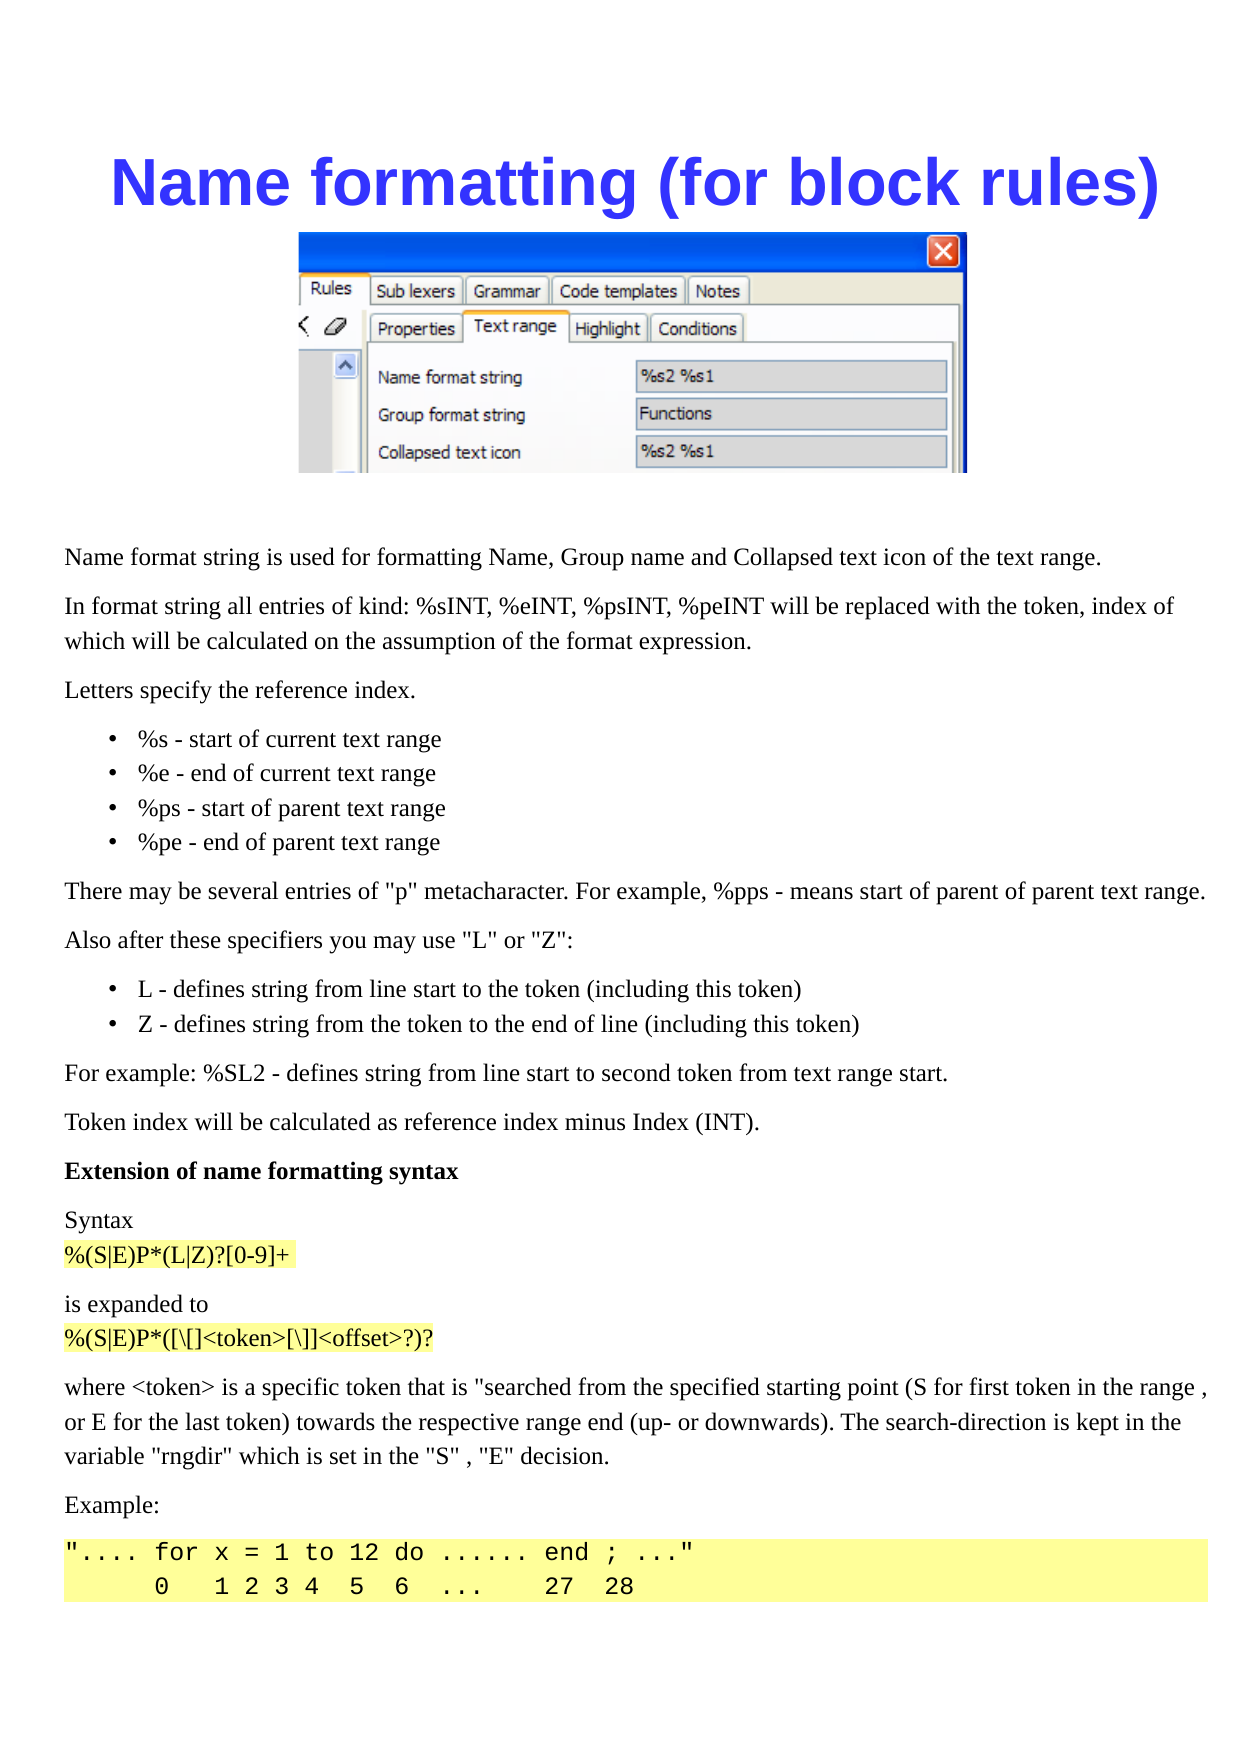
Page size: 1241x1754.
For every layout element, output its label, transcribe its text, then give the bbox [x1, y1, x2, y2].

text There may be several entries of "p" metacharacter. For example, %pps - means start of parent of parent text range. [64, 876, 1208, 905]
picture [298, 232, 968, 473]
list %ps - start of parent text range [108, 793, 1208, 822]
text Example: [64, 1490, 1208, 1519]
text For example: %SL2 - defines string from line start to second token from text range start. [64, 1058, 1208, 1087]
text Syntax %(S|E)P*(L|Z)?[0-9]+ [64, 1205, 1208, 1268]
text ".... for x = 1 to 12 do ...... end ; ..." 0 1 2 3 4 5 6 ... 27 28 [64, 1539, 1208, 1602]
list %s - start of current text range [108, 724, 1208, 753]
list Z - defines string from the token to the end of line (including this token) [108, 1009, 1208, 1038]
text In format string all entries of kind: %sINT, %eINT, %psINT, %peINT will be replaced with the token, index of which will be calculated on the assumption of the format expression. [64, 591, 1208, 654]
text Also after these specifiers you may use "L" or "Z": [64, 926, 1208, 954]
list %pe - end of parent text range [108, 827, 1208, 856]
text Extension of name formatting syntax [64, 1156, 1208, 1185]
list L - defines string from line start to the token (including this token) [108, 974, 1208, 1003]
text Token index will be calculated as reference index minus Index (INT). [64, 1107, 1208, 1136]
text is expanded to %(S|E)P*([\[]<token>[\]]<offset>?)? [64, 1289, 1208, 1352]
text Name format string is used for formatting Name, Group name and Collapsed text icon of the text range. [64, 542, 1208, 571]
list %e - end of current text range [108, 758, 1208, 787]
title Name formatting (for block rules) [64, 143, 1208, 220]
text Letters specify the reference index. [64, 675, 1208, 704]
text where <token> is a specific token that is "searched from the specified starting point (S for first token in the range , or E for the last token) towards the respective range end (up- or downwards). The search-direction is kept in the variable "rngdir" which is set in the "S" , "E" decision. [64, 1372, 1208, 1470]
